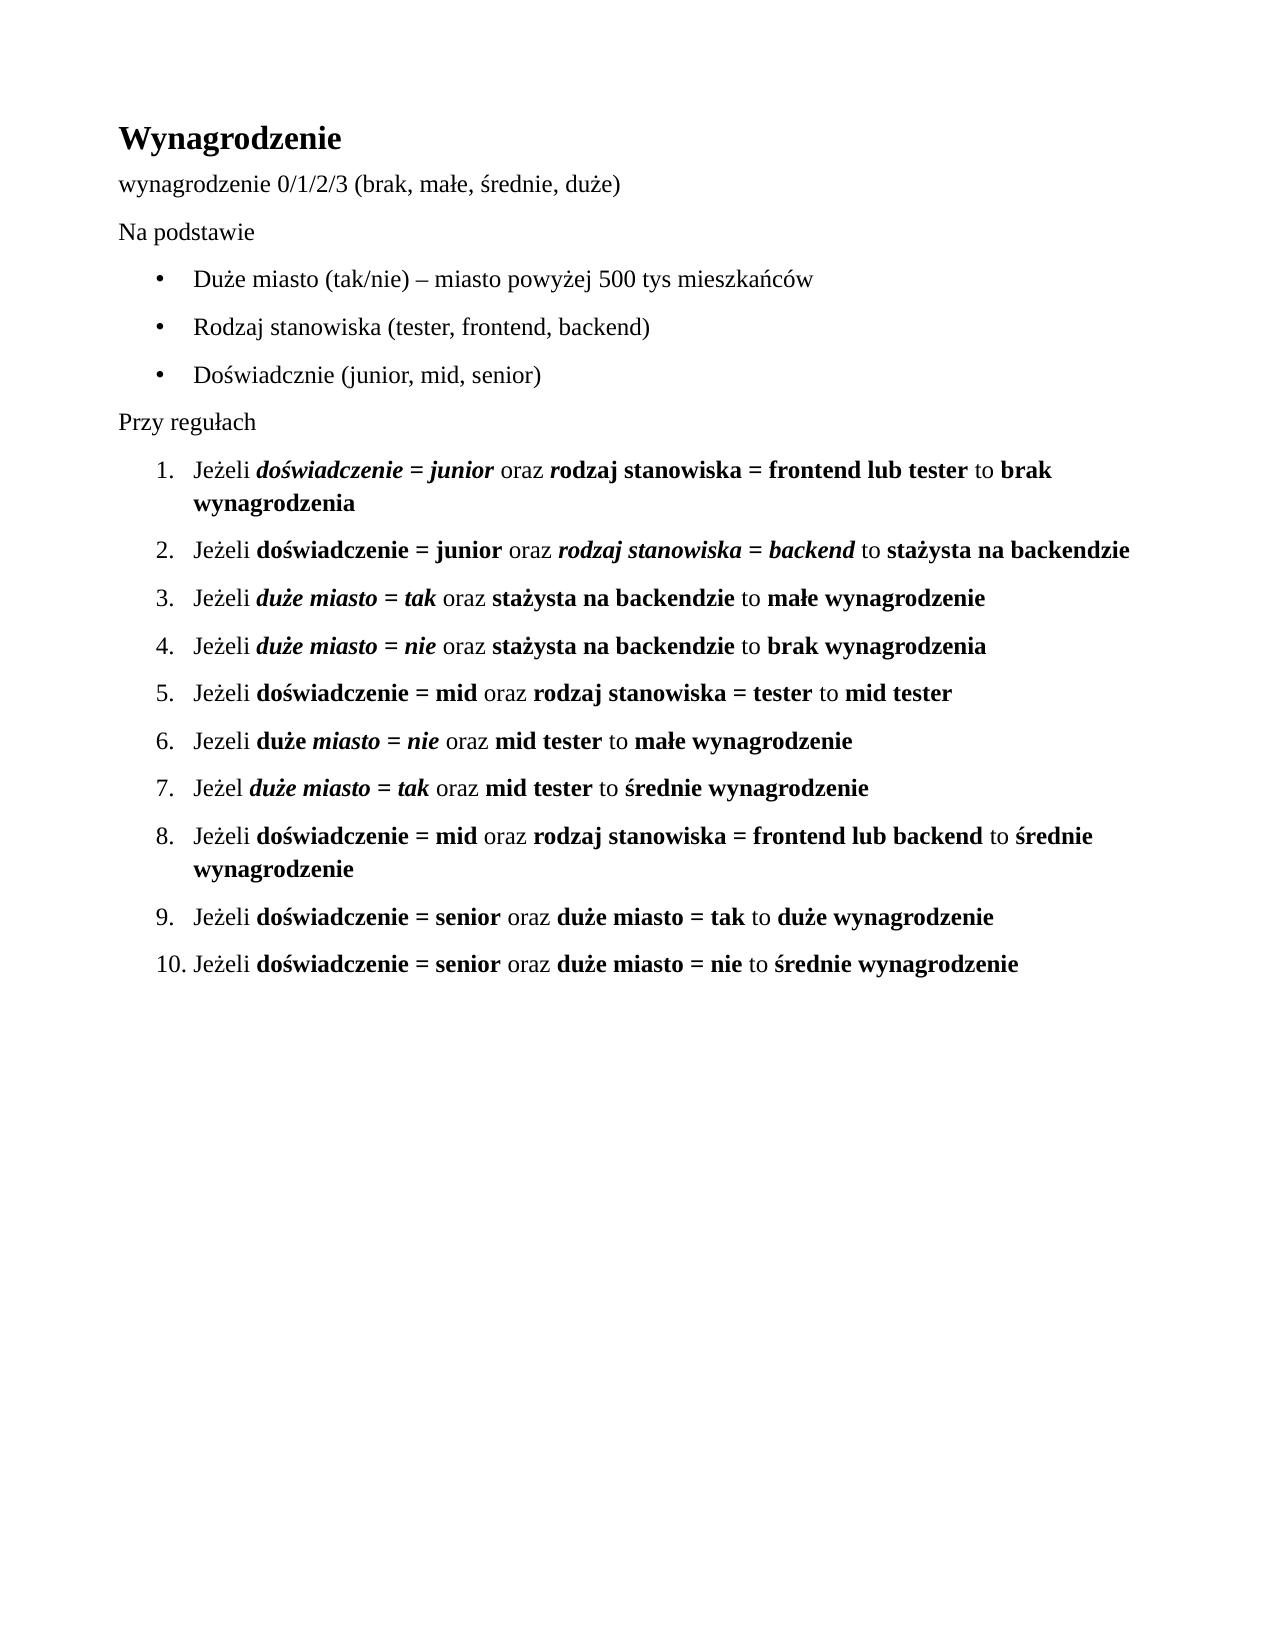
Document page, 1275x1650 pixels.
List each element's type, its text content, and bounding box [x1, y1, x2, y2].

subtitle Wynagrodzenie [118, 118, 1157, 157]
list Doświadcznie (junior, mid, senior) [156, 360, 1157, 388]
list Jeżeli doświadczenie = junior oraz rodzaj stanowiska = backend to stażysta na backendzie [156, 536, 1157, 564]
list Rodzaj stanowiska (tester, frontend, backend) [156, 312, 1157, 341]
list Jeżeli doświadczenie = mid oraz rodzaj stanowiska = tester to mid tester [156, 678, 1157, 707]
list Jeżeli doświadczenie = mid oraz rodzaj stanowiska = frontend lub backend to średnie wynagrodzenie [156, 821, 1157, 883]
text Przy regułach [118, 407, 1157, 436]
list Jezeli duże miasto = nie oraz mid tester to małe wynagrodzenie [156, 726, 1157, 755]
list Jeżeli duże miasto = nie oraz stażysta na backendzie to brak wynagrodzenia [156, 631, 1157, 659]
text Na podstawie [118, 217, 1157, 246]
list Jeżeli duże miasto = tak oraz stażysta na backendzie to małe wynagrodzenie [156, 583, 1157, 612]
list Jeżeli doświadczenie = senior oraz duże miasto = tak to duże wynagrodzenie [156, 902, 1157, 931]
list Jeżeli doświadczenie = senior oraz duże miasto = nie to średnie wynagrodzenie [156, 949, 1157, 978]
list Duże miasto (tak/nie) – miasto powyżej 500 tys mieszkańców [156, 264, 1157, 293]
text wynagrodzenie 0/1/2/3 (brak, małe, średnie, duże) [118, 169, 1157, 198]
list Jeżel duże miasto = tak oraz mid tester to średnie wynagrodzenie [156, 773, 1157, 802]
list Jeżeli doświadczenie = junior oraz rodzaj stanowiska = frontend lub tester to brak wynagrodzenia [156, 455, 1157, 517]
